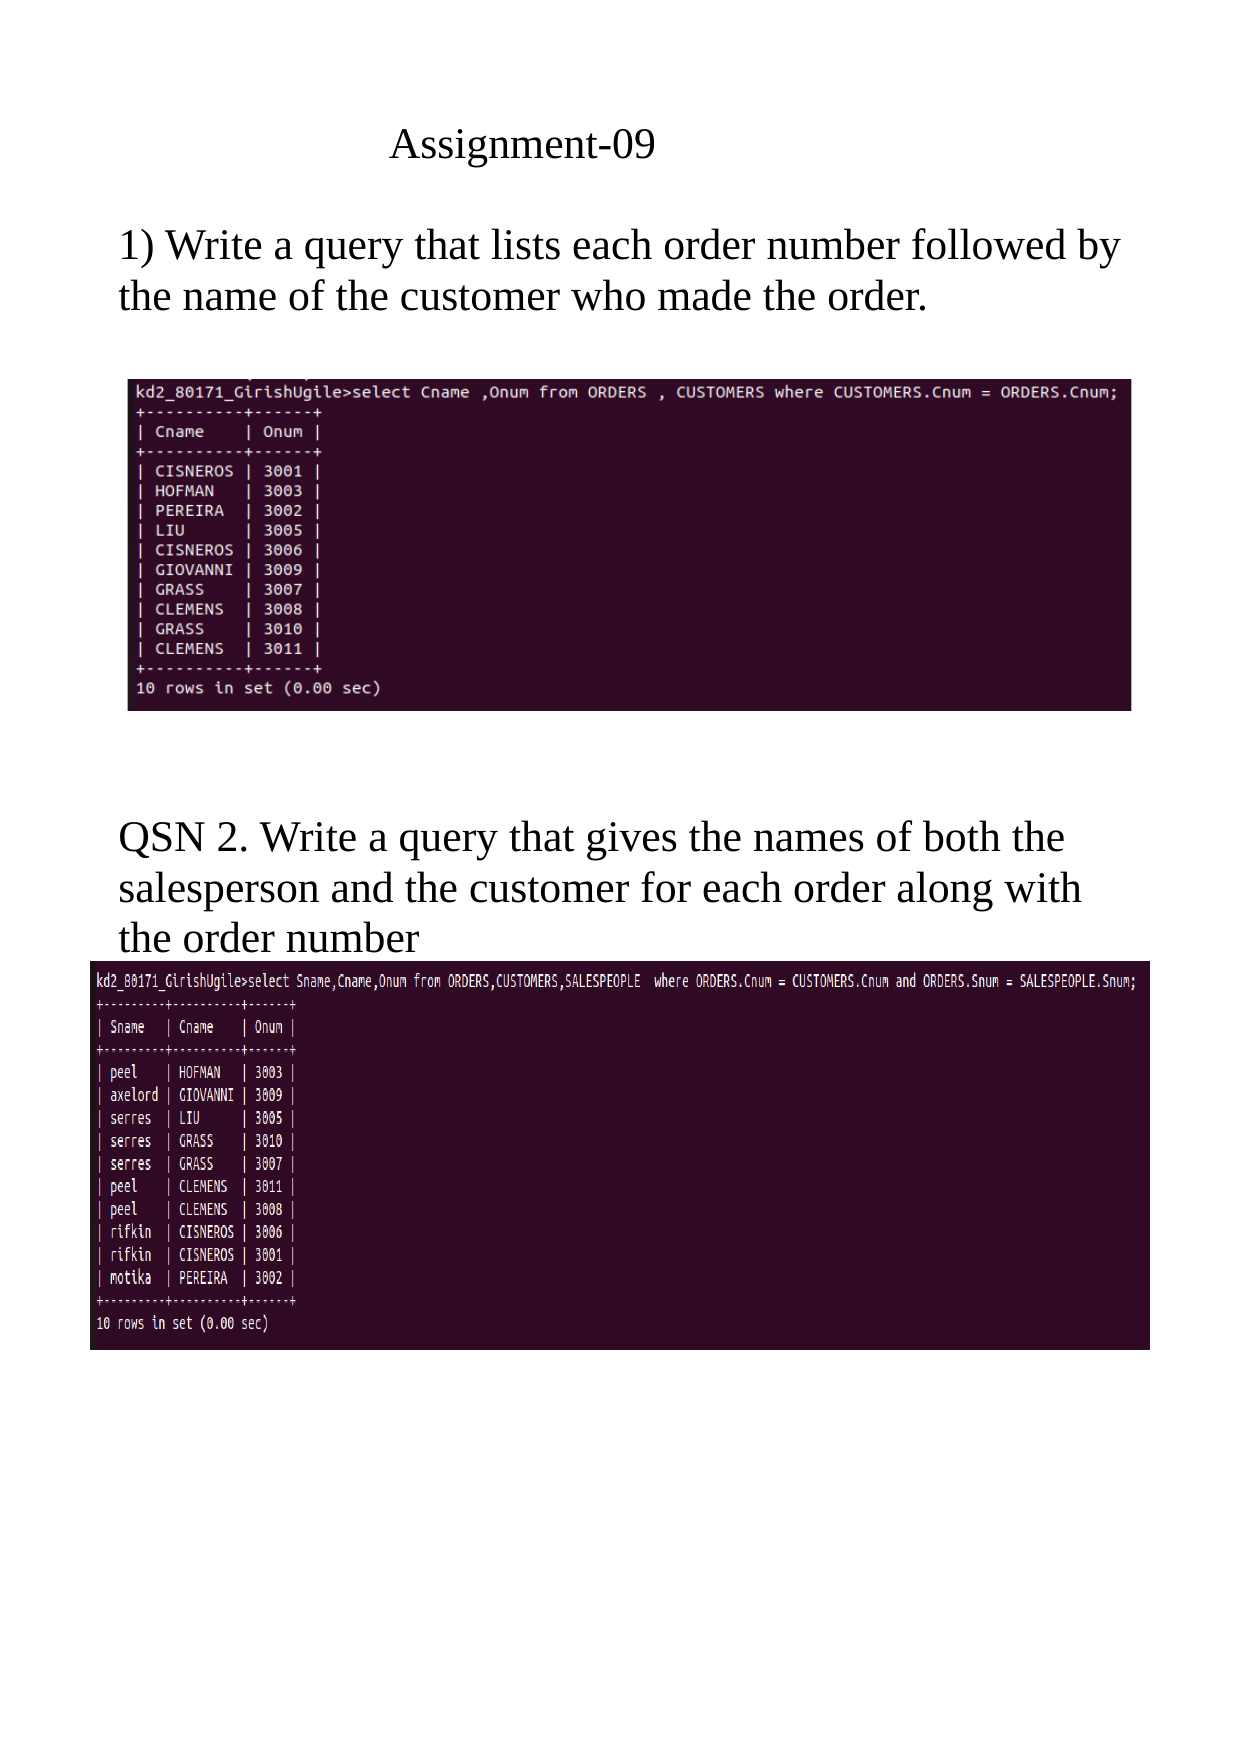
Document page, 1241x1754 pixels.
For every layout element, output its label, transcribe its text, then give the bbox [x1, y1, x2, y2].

text QSN 2. Write a query that gives the names of both the salesperson and the customer for each order along with the order number [118, 811, 1122, 961]
text Assignment-09 [118, 118, 1122, 168]
text 1) Write a query that lists each order number followed by the name of the customer who made the order. [118, 219, 1122, 319]
picture [90, 961, 1150, 1350]
picture [127, 379, 1132, 711]
